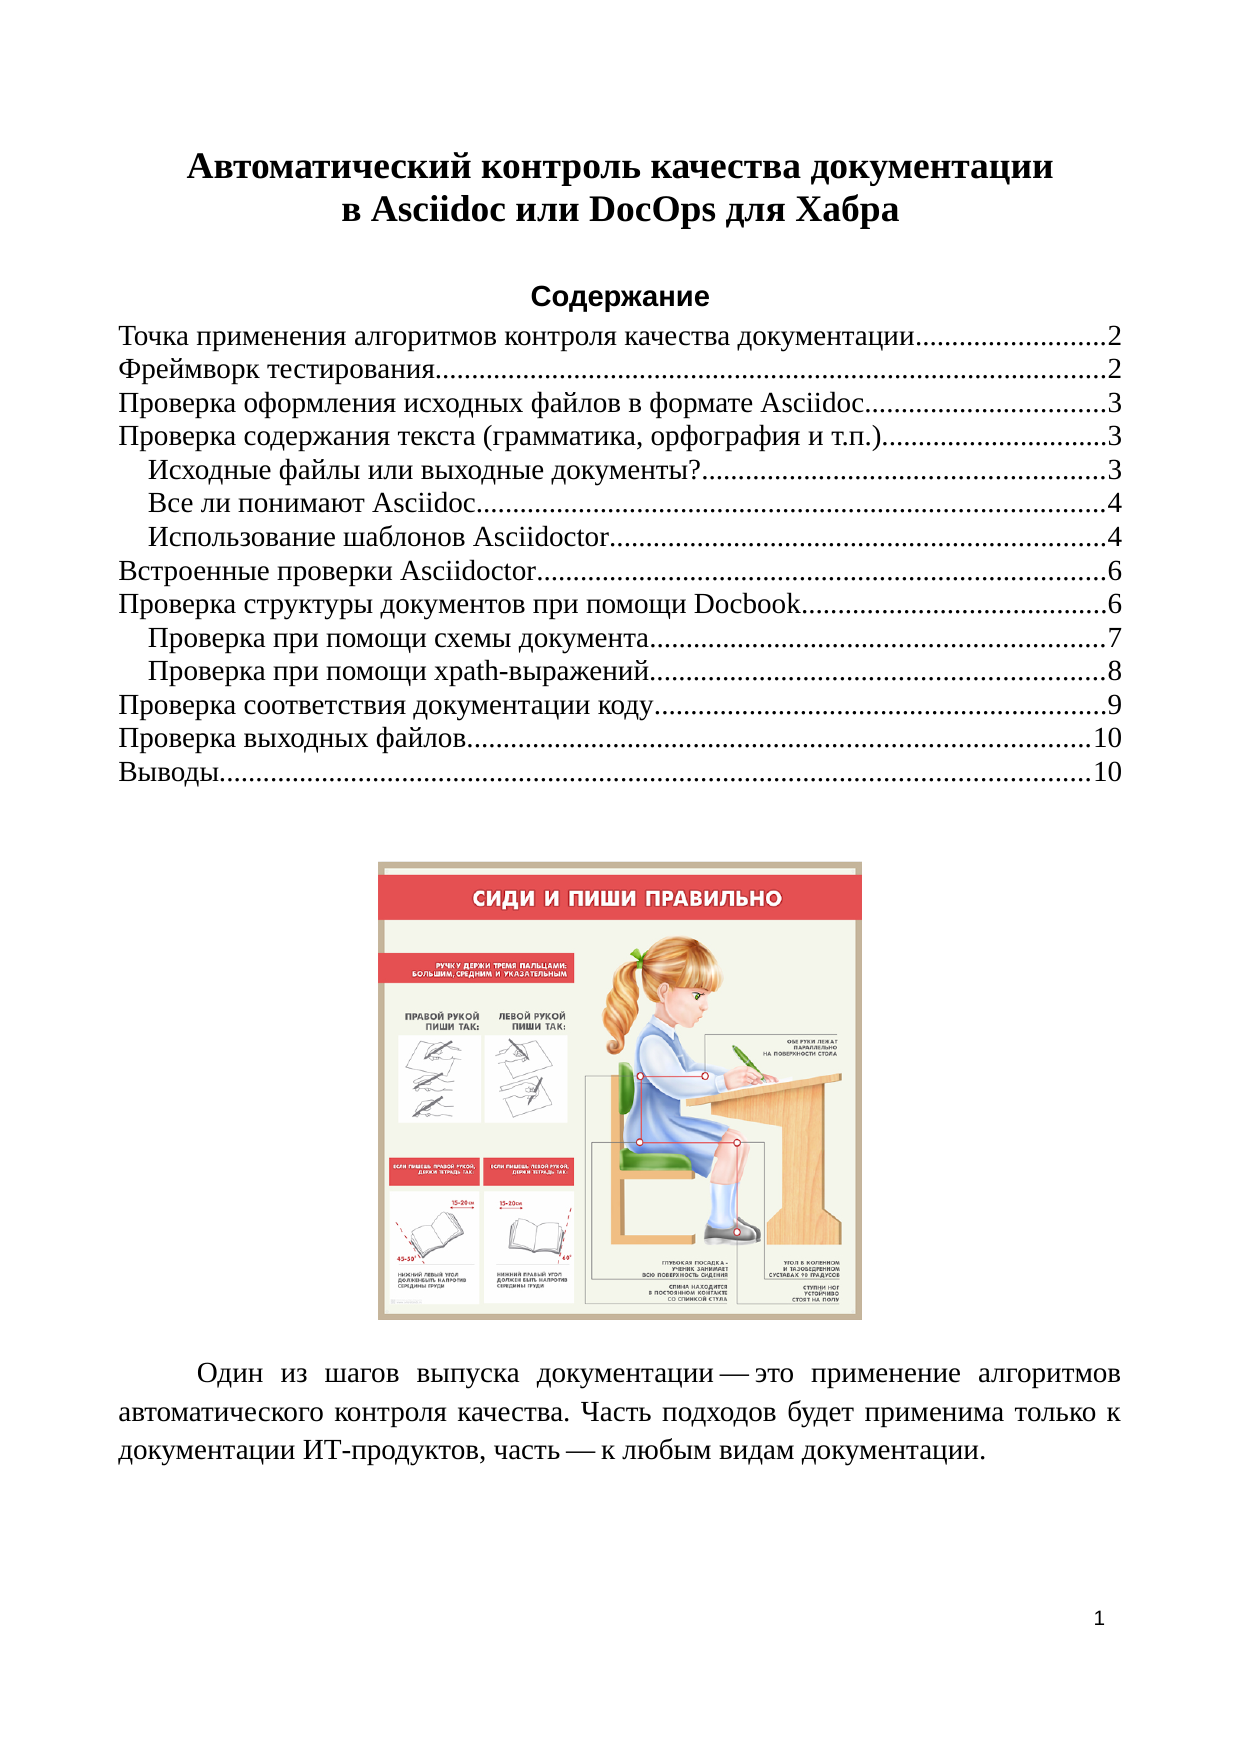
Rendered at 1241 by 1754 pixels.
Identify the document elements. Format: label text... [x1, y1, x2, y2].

text Проверка содержания текста (грамматика, орфография и т.п.) 3 [118, 418, 1122, 452]
title Автоматический контроль качества документации в Asciidoc или DocOps для Хабра [118, 143, 1122, 229]
text Проверка оформления исходных файлов в формате Asciidoc 3 [118, 385, 1122, 418]
text Все ли понимают Asciidoc 4 [148, 486, 1122, 519]
text Проверка соответствия документации коду 9 [118, 687, 1122, 720]
text Исходные файлы или выходные документы? 3 [148, 452, 1122, 486]
text Проверка при помощи xpath-выражений 8 [148, 653, 1122, 687]
subtitle Содержание [118, 279, 1122, 313]
text Использование шаблонов Asciidoctor 4 [148, 519, 1122, 553]
text Проверка при помощи схемы документа 7 [148, 620, 1122, 653]
text Проверка структуры документов при помощи Docbook 6 [118, 586, 1122, 620]
picture [268, 861, 972, 1320]
text Фреймворк тестирования 2 [118, 351, 1122, 385]
text Встроенные проверки Asciidoctor 6 [118, 553, 1122, 586]
text Точка применения алгоритмов контроля качества документации 2 [118, 318, 1122, 351]
text Один из шагов выпуска документации — это применение алгоритмов автоматического контроля качества. Часть подходов будет применима только к документации ИТ-продуктов, часть — к любым видам документации. [118, 1355, 1122, 1466]
text Проверка выходных файлов 10 [118, 720, 1122, 754]
text Выводы 10 [118, 754, 1122, 787]
